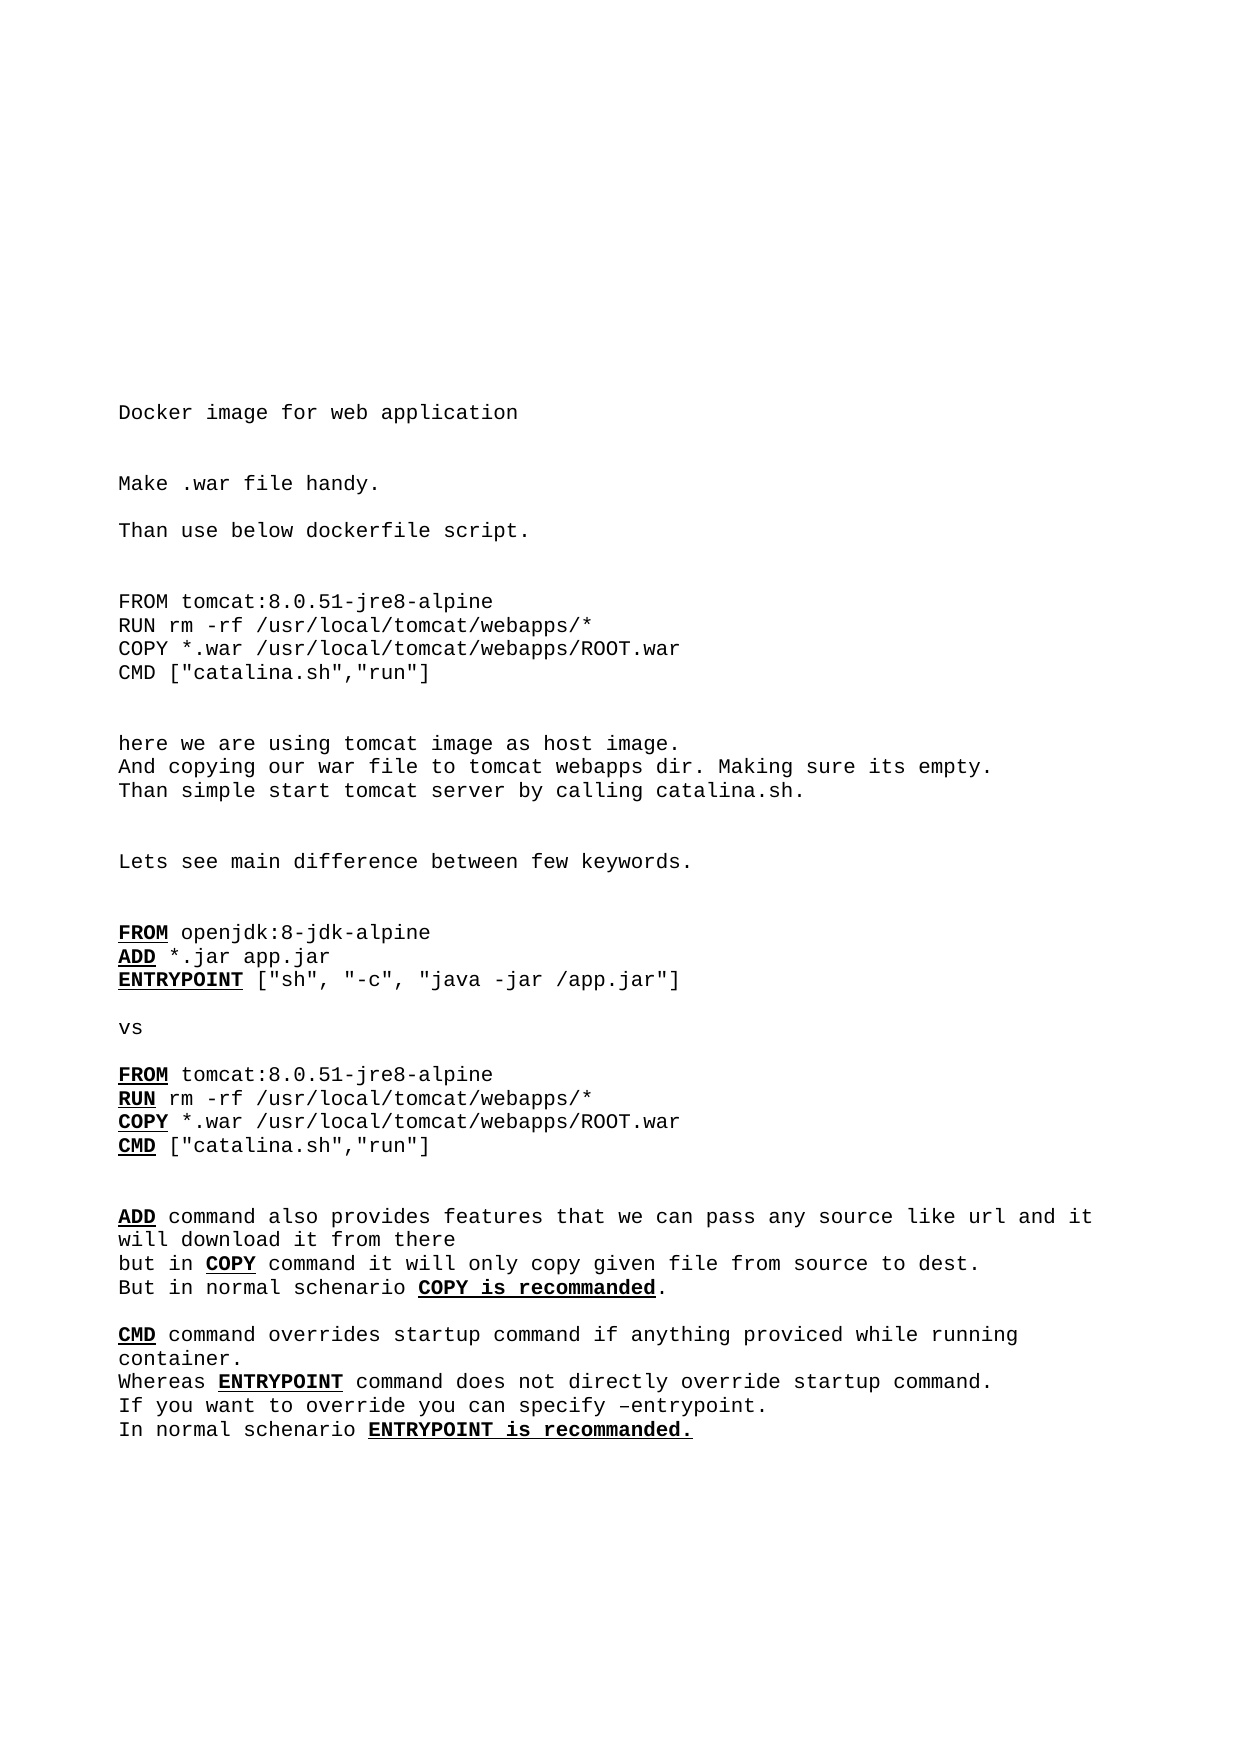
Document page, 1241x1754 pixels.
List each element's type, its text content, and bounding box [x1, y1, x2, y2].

text Whereas ENTRYPOINT command does not directly override startup command. [118, 1371, 1122, 1395]
text Docker image for web application [118, 402, 1122, 426]
text Lets see main difference between few keywords. [118, 851, 1122, 875]
text Than use below dockerfile script. [118, 520, 1122, 544]
text ENTRYPOINT ["sh", "-c", "java -jar /app.jar"] [118, 969, 1122, 993]
text FROM tomcat:8.0.51-jre8-alpine [118, 1064, 1122, 1088]
text RUN rm -rf /usr/local/tomcat/webapps/* [118, 615, 1122, 638]
text Than simple start tomcat server by calling catalina.sh. [118, 780, 1122, 804]
text FROM tomcat:8.0.51-jre8-alpine [118, 591, 1122, 615]
text here we are using tomcat image as host image. [118, 733, 1122, 757]
text ADD *.jar app.jar [118, 946, 1122, 969]
text CMD command overrides startup command if anything proviced while running container. [118, 1324, 1122, 1371]
text vs [118, 1017, 1122, 1040]
text If you want to override you can specify –entrypoint. [118, 1395, 1122, 1419]
text Make .war file handy. [118, 473, 1122, 496]
text COPY *.war /usr/local/tomcat/webapps/ROOT.war [118, 1111, 1122, 1135]
text COPY *.war /usr/local/tomcat/webapps/ROOT.war [118, 638, 1122, 662]
text And copying our war file to tomcat webapps dir. Making sure its empty. [118, 757, 1122, 780]
text CMD ["catalina.sh","run"] [118, 1135, 1122, 1158]
text RUN rm -rf /usr/local/tomcat/webapps/* [118, 1088, 1122, 1111]
text ADD command also provides features that we can pass any source like url and it will download it from there [118, 1206, 1122, 1253]
text CMD ["catalina.sh","run"] [118, 662, 1122, 686]
text FROM openjdk:8-jdk-alpine [118, 922, 1122, 946]
text In normal schenario ENTRYPOINT is recommanded. [118, 1419, 1122, 1442]
text But in normal schenario COPY is recommanded. [118, 1277, 1122, 1300]
text but in COPY command it will only copy given file from source to dest. [118, 1253, 1122, 1277]
